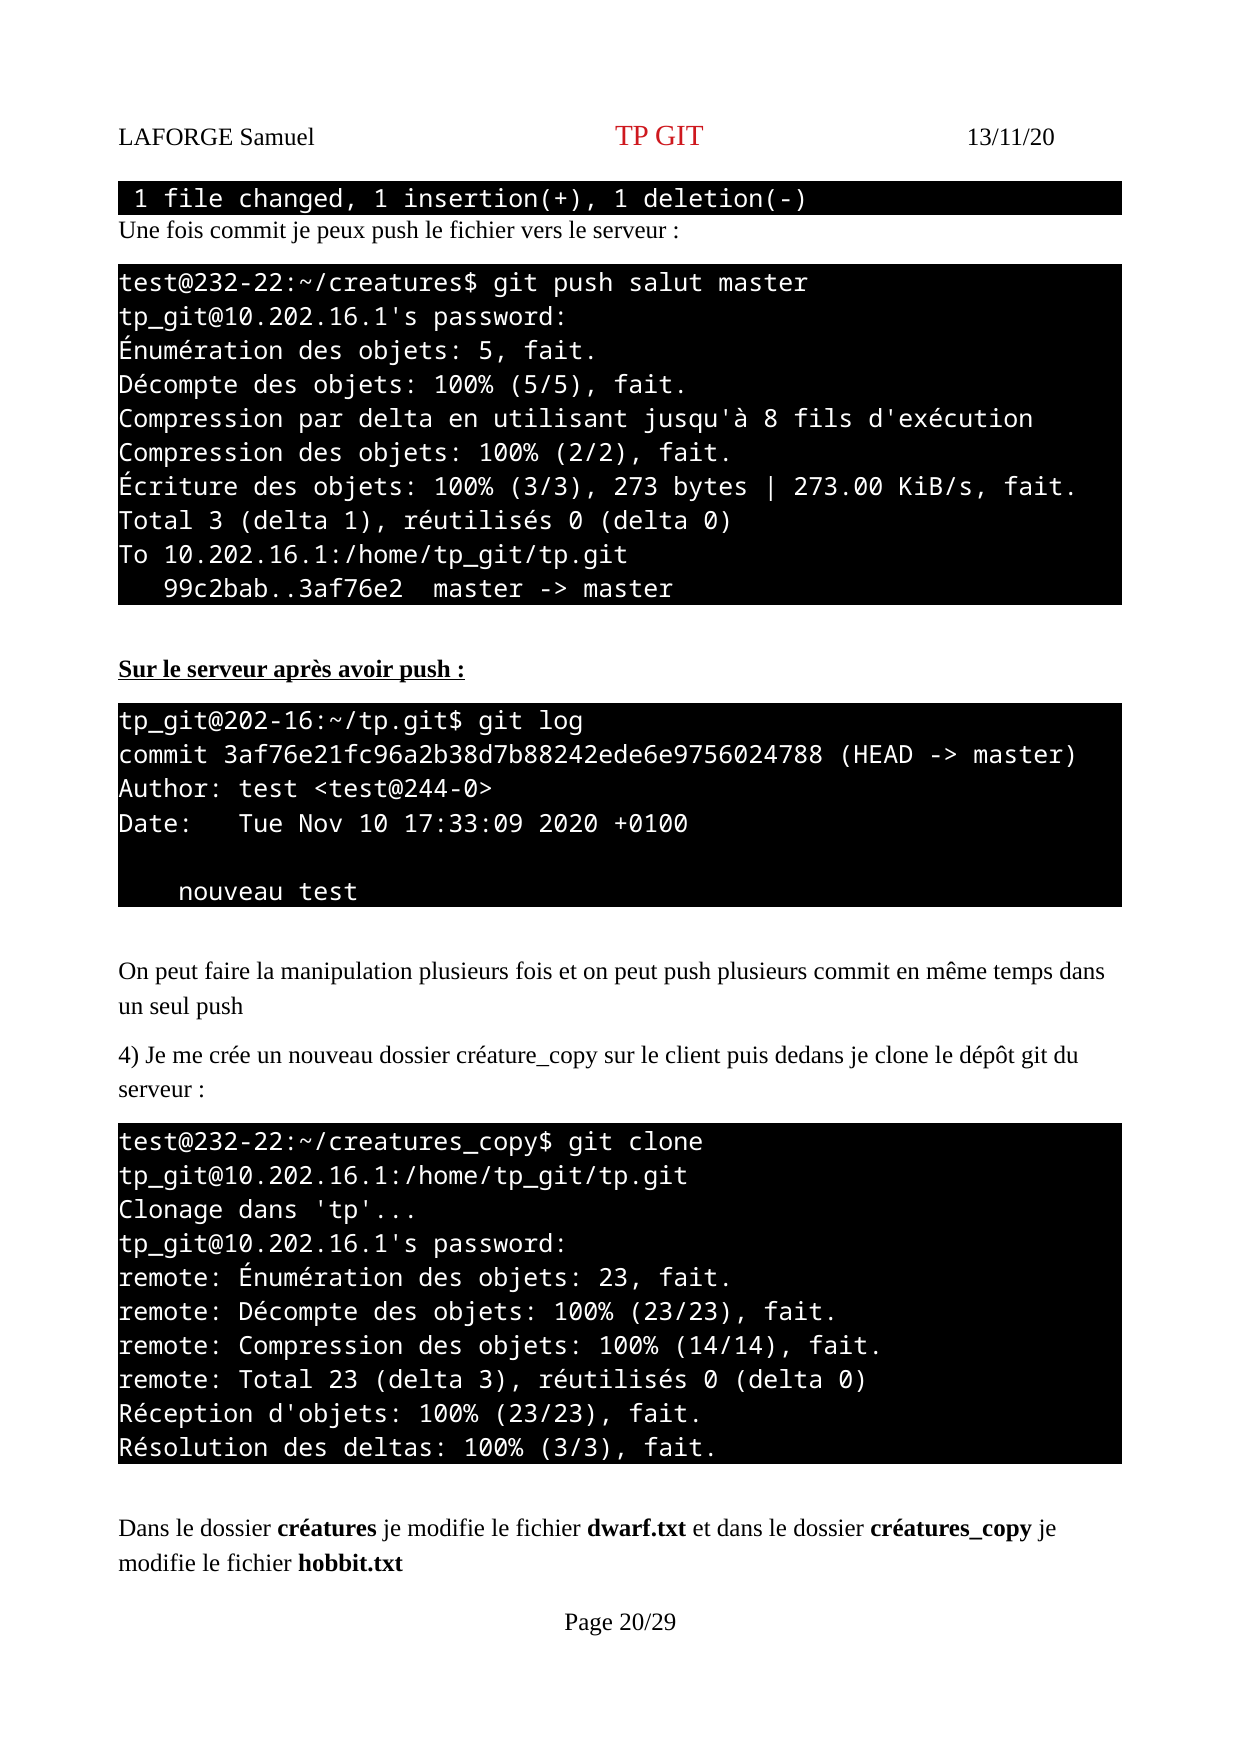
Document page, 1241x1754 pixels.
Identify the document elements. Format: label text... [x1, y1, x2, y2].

text test@232-22:~/creatures$ git push salut master [118, 264, 1122, 298]
text Date: Tue Nov 10 17:33:09 2020 +0100 [118, 805, 1122, 839]
text 1 file changed, 1 insertion(+), 1 deletion(-) [118, 181, 1122, 215]
text Sur le serveur après avoir push : [118, 654, 1122, 683]
text tp_git@10.202.16.1's password: [118, 298, 1122, 332]
text remote: Décompte des objets: 100% (23/23), fait. [118, 1294, 1122, 1328]
text Décompte des objets: 100% (5/5), fait. [118, 366, 1122, 401]
text Clonage dans 'tp'... [118, 1192, 1122, 1226]
text Compression des objets: 100% (2/2), fait. [118, 434, 1122, 469]
text On peut faire la manipulation plusieurs fois et on peut push plusieurs commit en même temps dans un seul push [118, 956, 1122, 1020]
text Résolution des deltas: 100% (3/3), fait. [118, 1430, 1122, 1464]
text nouveau test [118, 873, 1122, 907]
text commit 3af76e21fc96a2b38d7b88242ede6e9756024788 (HEAD -> master) [118, 737, 1122, 771]
text Total 3 (delta 1), réutilisés 0 (delta 0) [118, 503, 1122, 537]
text Une fois commit je peux push le fichier vers le serveur : [118, 215, 1122, 244]
text Réception d'objets: 100% (23/23), fait. [118, 1396, 1122, 1430]
text Compression par delta en utilisant jusqu'à 8 fils d'exécution [118, 401, 1122, 434]
text tp_git@10.202.16.1's password: [118, 1226, 1122, 1260]
text tp_git@202-16:~/tp.git$ git log [118, 703, 1122, 737]
text Dans le dossier créatures je modifie le fichier dwarf.txt et dans le dossier créatures_copy je modifie le fichier hobbit.txt [118, 1513, 1122, 1576]
text 99c2bab..3af76e2 master -> master [118, 571, 1122, 605]
text 4) Je me crée un nouveau dossier créature_copy sur le client puis dedans je clone le dépôt git du serveur : [118, 1040, 1122, 1103]
text Énumération des objets: 5, fait. [118, 332, 1122, 366]
text Author: test <test@244-0> [118, 771, 1122, 805]
text test@232-22:~/creatures_copy$ git clone tp_git@10.202.16.1:/home/tp_git/tp.git [118, 1123, 1122, 1192]
text remote: Énumération des objets: 23, fait. [118, 1260, 1122, 1294]
text To 10.202.16.1:/home/tp_git/tp.git [118, 537, 1122, 571]
text remote: Total 23 (delta 3), réutilisés 0 (delta 0) [118, 1362, 1122, 1396]
text remote: Compression des objets: 100% (14/14), fait. [118, 1328, 1122, 1362]
text Écriture des objets: 100% (3/3), 273 bytes | 273.00 KiB/s, fait. [118, 469, 1122, 503]
